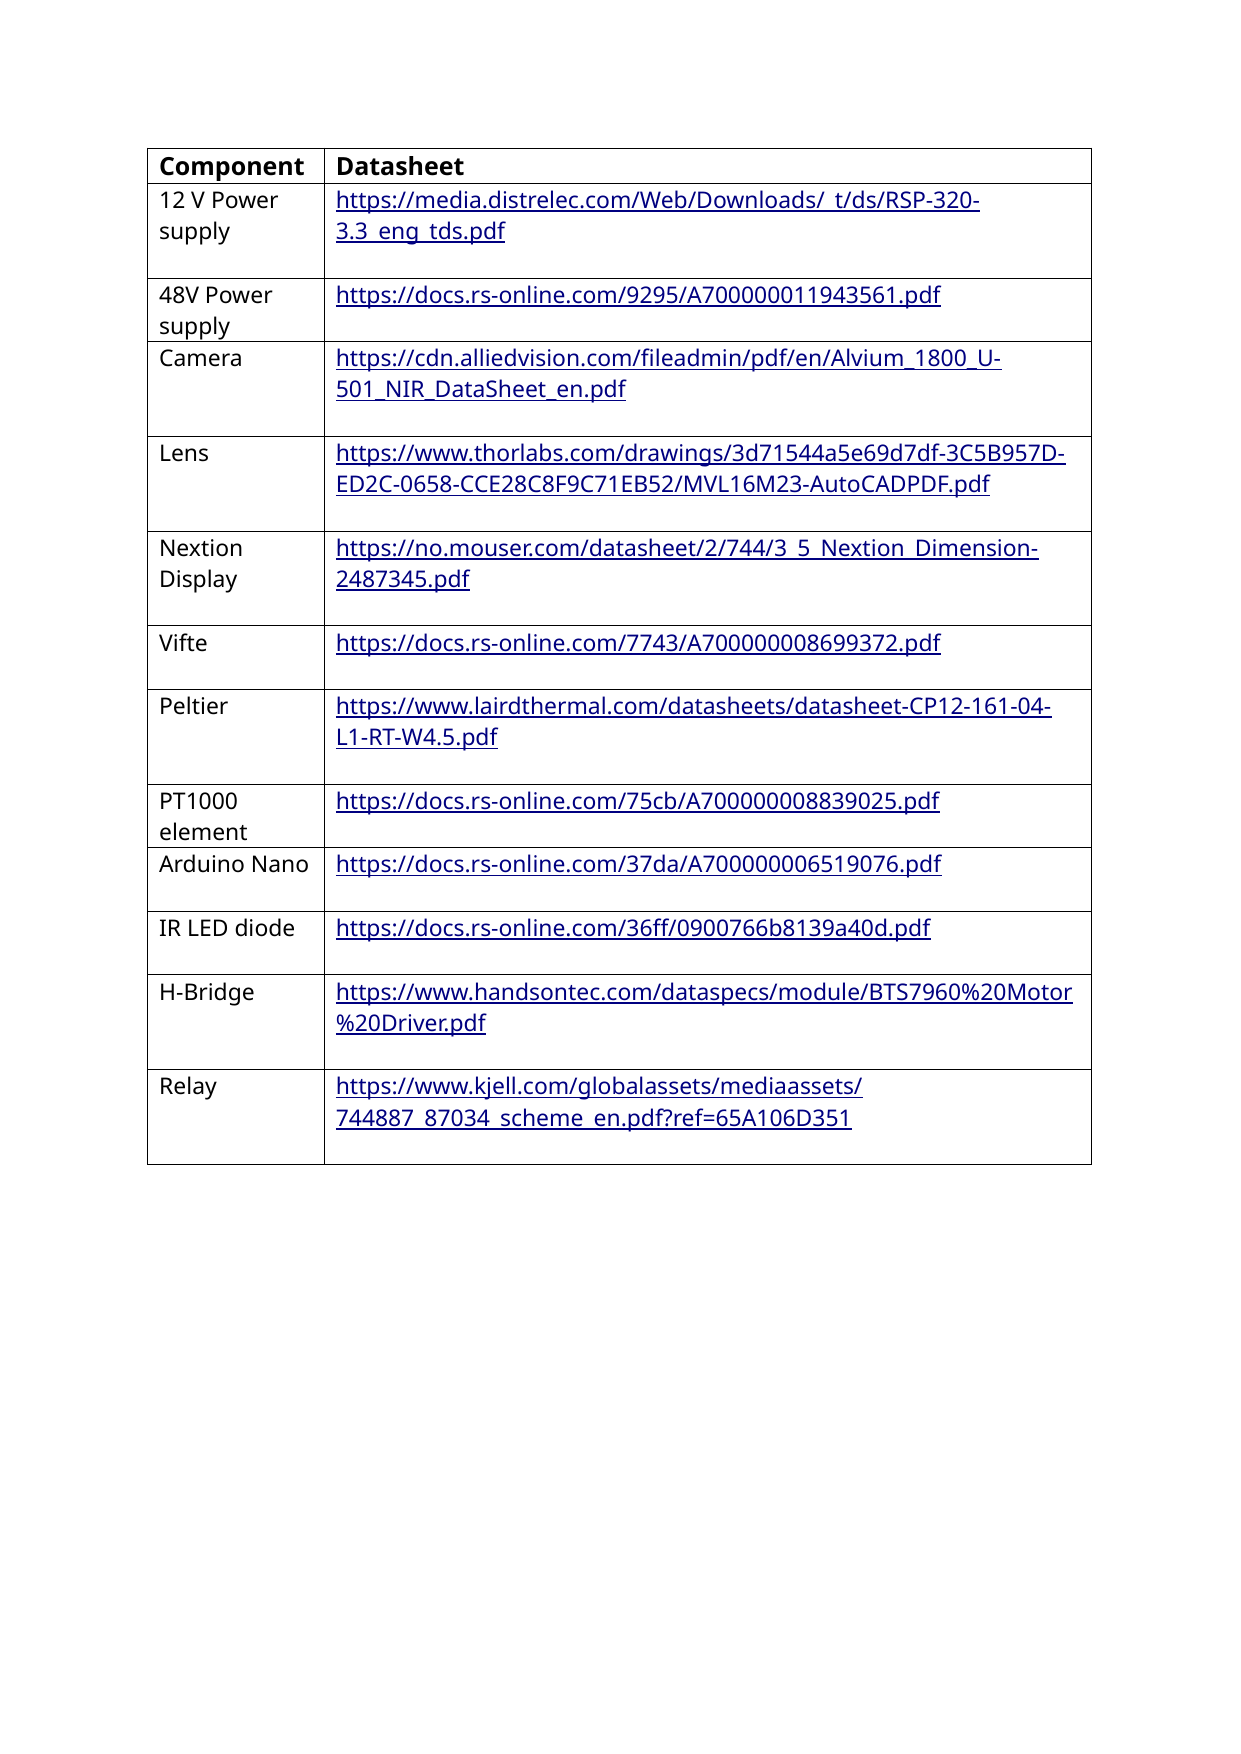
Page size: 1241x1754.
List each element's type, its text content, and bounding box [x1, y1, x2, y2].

table_cell https://cdn.alliedvision.com/fileadmin/pdf/en/Alvium_1800_U-501_NIR_DataSheet_en.pdf [325, 342, 1091, 436]
table_cell https://docs.rs-online.com/9295/A700000011943561.pdf [325, 279, 1091, 341]
table_cell Camera [148, 342, 324, 436]
table_cell https://www.kjell.com/globalassets/mediaassets/744887_87034_scheme_en.pdf?ref=65A106D351 [325, 1070, 1091, 1164]
table_cell https://www.lairdthermal.com/datasheets/datasheet-CP12-161-04-L1-RT-W4.5.pdf [325, 690, 1091, 784]
table_cell https://docs.rs-online.com/36ff/0900766b8139a40d.pdf [325, 912, 1091, 974]
table_cell Lens [148, 437, 324, 531]
table_cell 12 V Power supply [148, 184, 324, 277]
table_cell Vifte [148, 626, 324, 689]
table_cell https://no.mouser.com/datasheet/2/744/3_5_Nextion_Dimension-2487345.pdf [325, 532, 1091, 625]
table_cell Relay [148, 1070, 324, 1164]
table_cell https://docs.rs-online.com/75cb/A700000008839025.pdf [325, 785, 1091, 847]
table_cell https://docs.rs-online.com/37da/A700000006519076.pdf [325, 848, 1091, 911]
table_header Component [148, 149, 324, 183]
table_cell https://www.handsontec.com/dataspecs/module/BTS7960%20Motor%20Driver.pdf [325, 975, 1091, 1069]
table_cell H-Bridge [148, 975, 324, 1069]
table_cell IR LED diode [148, 912, 324, 974]
table_cell https://docs.rs-online.com/7743/A700000008699372.pdf [325, 626, 1091, 689]
table_cell Peltier [148, 690, 324, 784]
table_header Datasheet [325, 149, 1091, 183]
table_cell https://media.distrelec.com/Web/Downloads/_t/ds/RSP-320-3.3_eng_tds.pdf [325, 184, 1091, 277]
table_cell Nextion Display [148, 532, 324, 625]
table_cell https://www.thorlabs.com/drawings/3d71544a5e69d7df-3C5B957D-ED2C-0658-CCE28C8F9C71EB52/MVL16M23-AutoCADPDF.pdf [325, 437, 1091, 531]
table_cell 48V Power supply [148, 279, 324, 341]
table_cell Arduino Nano [148, 848, 324, 911]
table_cell PT1000 element [148, 785, 324, 847]
